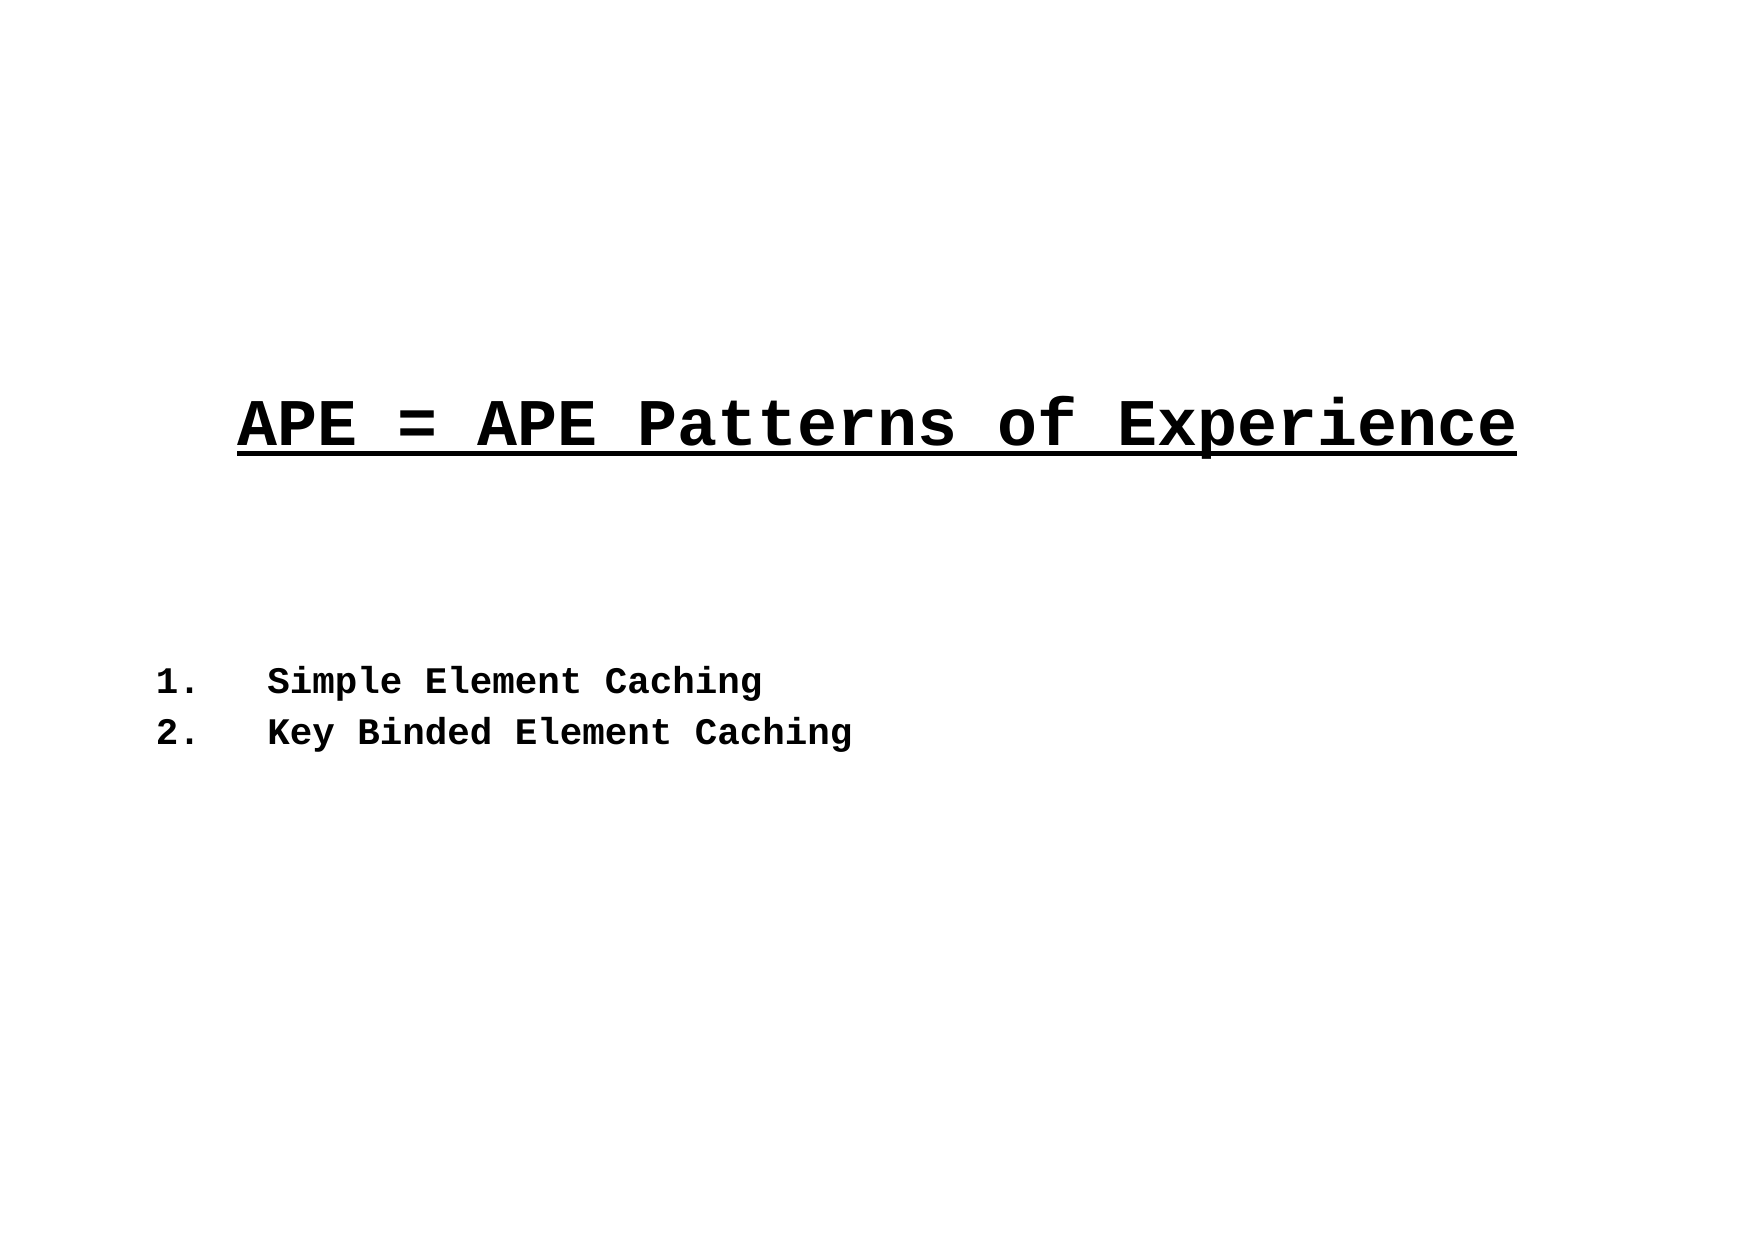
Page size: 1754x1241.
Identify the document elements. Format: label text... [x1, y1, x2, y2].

text APE = APE Patterns of Experience [118, 390, 1636, 466]
list Simple Element Caching [156, 662, 1636, 704]
list Key Binded Element Caching [156, 713, 1636, 755]
